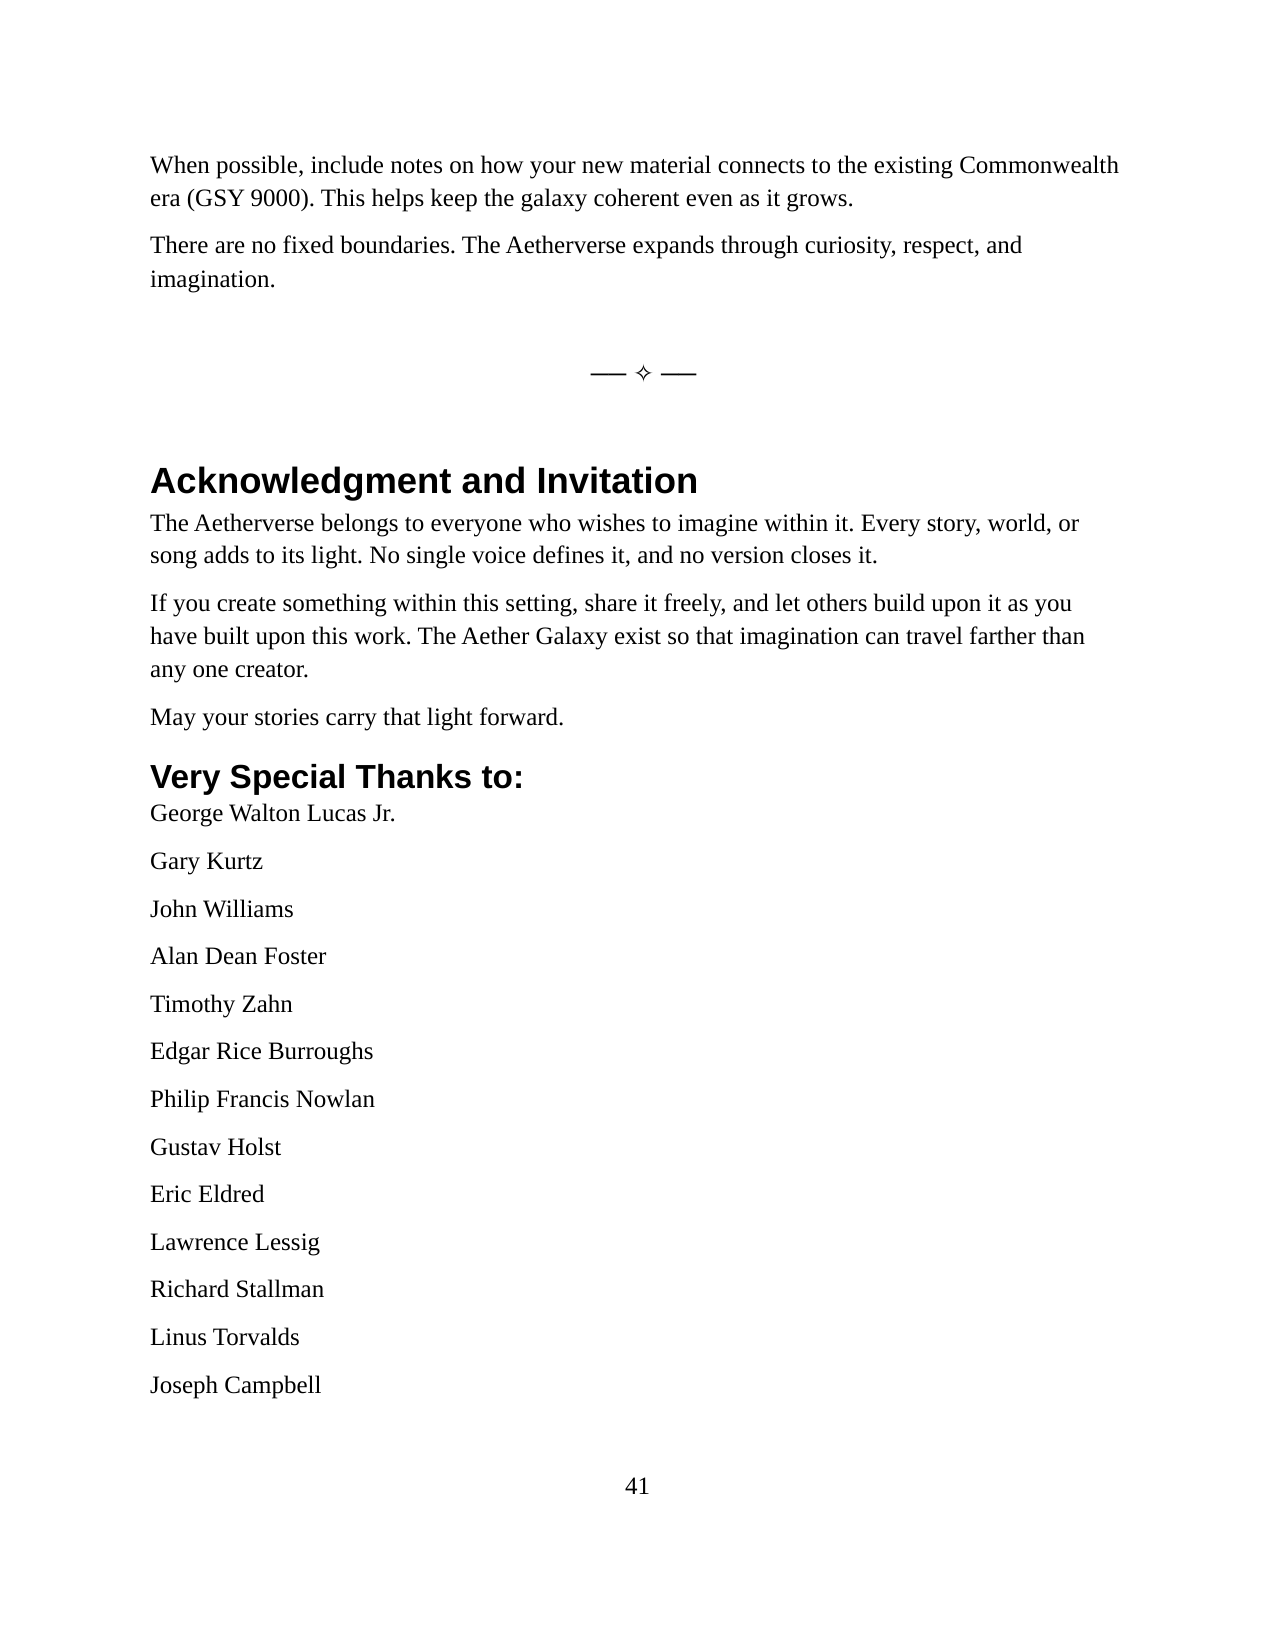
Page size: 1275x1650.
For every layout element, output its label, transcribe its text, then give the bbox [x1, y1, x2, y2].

text May your stories carry that light forward. [150, 702, 1125, 731]
text Eric Eldred [150, 1179, 1125, 1208]
text The Aetherverse belongs to everyone who wishes to imagine within it. Every story, world, or song adds to its light. No single voice defines it, and no version closes it. [150, 508, 1125, 569]
text There are no fixed boundaries. The Aetherverse expands through curiosity, respect, and imagination. [150, 231, 1125, 292]
text Timothy Zahn [150, 989, 1125, 1018]
text Philip Francis Nowlan [150, 1084, 1125, 1113]
text Joseph Campbell [150, 1370, 1125, 1398]
text ── ✧ ── [162, 359, 1125, 388]
text Gary Kurtz [150, 846, 1125, 875]
text When possible, include notes on how your new material connects to the existing Commonwealth era (GSY 9000). This helps keep the galaxy coherent even as it grows. [150, 150, 1125, 212]
text Edgar Rice Burroughs [150, 1036, 1125, 1065]
text George Walton Lucas Jr. [150, 798, 1125, 827]
text John Williams [150, 894, 1125, 922]
text Lawrence Lessig [150, 1227, 1125, 1256]
text If you create something within this setting, share it freely, and let others build upon it as you have built upon this work. The Aether Galaxy exist so that imagination can travel farther than any one creator. [150, 588, 1125, 683]
text Alan Dean Foster [150, 941, 1125, 970]
text Linus Torvalds [150, 1322, 1125, 1351]
subtitle Acknowledgment and Invitation [150, 459, 1125, 502]
subtitle Very Special Thanks to: [150, 757, 1125, 795]
text Richard Stallman [150, 1274, 1125, 1303]
text Gustav Holst [150, 1132, 1125, 1160]
